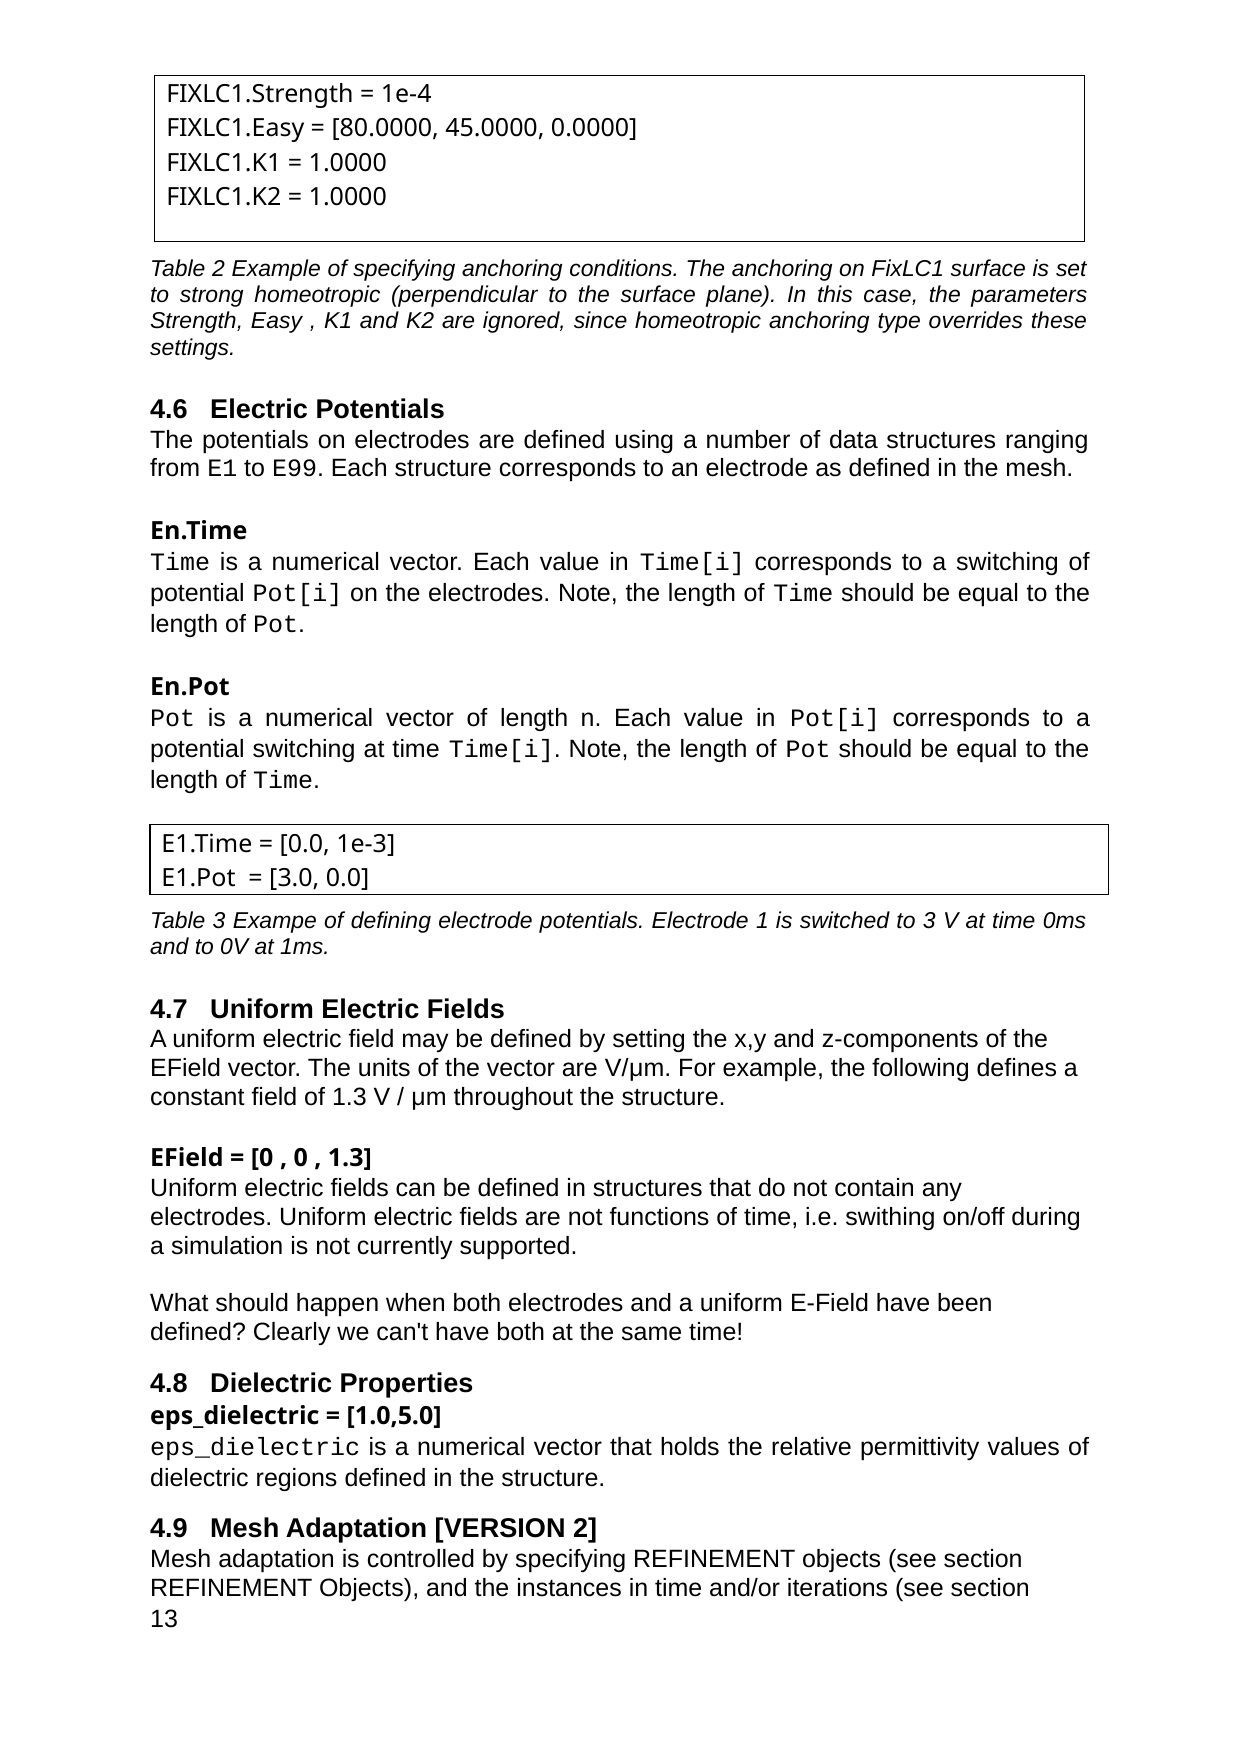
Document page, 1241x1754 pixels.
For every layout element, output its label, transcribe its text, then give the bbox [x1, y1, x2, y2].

subtitle Mesh Adaptation [VERSION 2] [150, 1512, 1090, 1544]
table_header E1.Time = [0.0, 1e-3] E1.Pot = [3.0, 0.0] [151, 825, 1108, 893]
text What should happen when both electrodes and a uniform E-Field have been defined? Clearly we can't have both at the same time! [150, 1288, 1090, 1346]
text En.Pot [150, 669, 1090, 703]
text Time is a numerical vector. Each value in Time[i] corresponds to a switching of potential Pot[i] on the electrodes. Note, the length of Time should be equal to the length of Pot. [150, 547, 1090, 640]
text Table 2 Example of specifying anchoring conditions. The anchoring on FixLC1 surface is set to strong homeotropic (perpendicular to the surface plane). In this case, the parameters Strength, Easy , K1 and K2 are ignored, since homeotropic anchoring type overrides these settings. [150, 254, 1090, 360]
text En.Time [150, 513, 1090, 547]
text The potentials on electrodes are defined using a number of data structures ranging from E1 to E99. Each structure corresponds to an electrode as defined in the mesh. [150, 424, 1090, 484]
text Table 3 Exampe of defining electrode potentials. Electrode 1 is switched to 3 V at time 0ms and to 0V at 1ms. [150, 907, 1090, 960]
table_header FIXLC1.Strength = 1e-4 FIXLC1.Easy = [80.0000, 45.0000, 0.0000] FIXLC1.K1 = 1.0000 FIXLC1.K2 = 1.0000 [155, 76, 1084, 241]
text Uniform electric fields can be defined in structures that do not contain any electrodes. Uniform electric fields are not functions of time, i.e. swithing on/off during a simulation is not currently supported. [150, 1173, 1090, 1259]
text A uniform electric field may be defined by setting the x,y and z-components of the EField vector. The units of the vector are V/μm. For example, the following defines a constant field of 1.3 V / μm throughout the structure. [150, 1024, 1090, 1111]
text Mesh adaptation is controlled by specifying REFINEMENT objects (see section REFINEMENT Objects), and the instances in time and/or iterations (see section [150, 1544, 1090, 1601]
subtitle Uniform Electric Fields [150, 993, 1090, 1024]
subtitle Electric Potentials [150, 393, 1090, 424]
text EField = [0 , 0 , 1.3] [150, 1139, 1090, 1173]
subtitle Dielectric Properties [150, 1367, 1090, 1398]
text eps_dielectric = [1.0,5.0] [150, 1398, 1090, 1432]
text eps_dielectric is a numerical vector that holds the relative permittivity values of dielectric regions defined in the structure. [150, 1432, 1090, 1492]
text Pot is a numerical vector of length n. Each value in Pot[i] corresponds to a potential switching at time Time[i]. Note, the length of Pot should be equal to the length of Time. [150, 703, 1090, 796]
